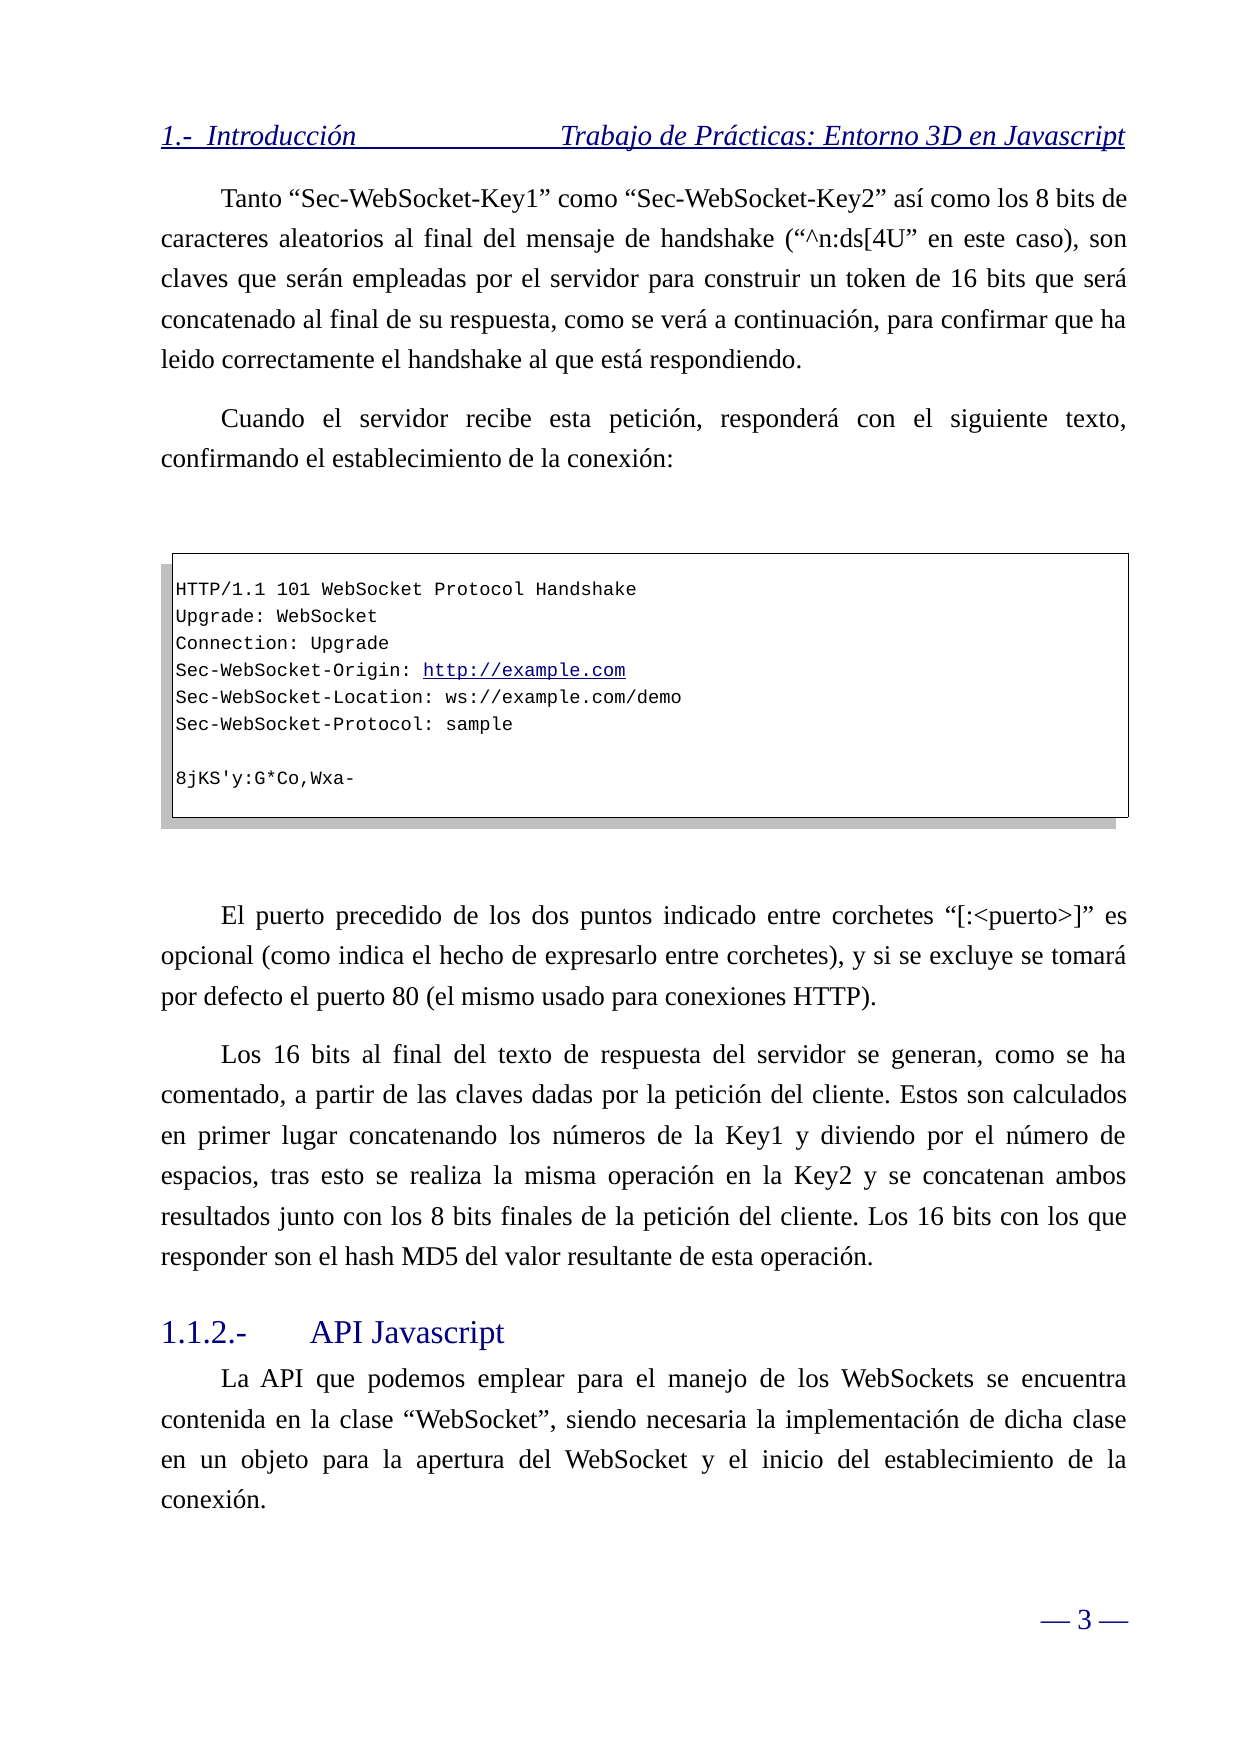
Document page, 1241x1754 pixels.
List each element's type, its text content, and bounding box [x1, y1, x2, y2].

text Tanto “Sec-WebSocket-Key1” como “Sec-WebSocket-Key2” así como los 8 bits de caracteres aleatorios al final del mensaje de handshake (“^n:ds[4U” en este caso), son claves que serán empleadas por el servidor para construir un token de 16 bits que será concatenado al final de su respuesta, como se verá a continuación, para confirmar que ha leido correctamente el handshake al que está respondiendo. [161, 182, 1128, 374]
text HTTP/1.1 101 WebSocket Protocol Handshake [173, 554, 1128, 580]
text Sec-WebSocket-Protocol: sample [173, 688, 1128, 715]
text 8jKS'y:G*Co,Wxa- [173, 742, 1128, 817]
text Upgrade: WebSocket [173, 580, 1128, 607]
text Sec-WebSocket-Origin: http://example.com [173, 634, 1128, 661]
text El puerto precedido de los dos puntos indicado entre corchetes “[:<puerto>]” es opcional (como indica el hecho de expresarlo entre corchetes), y si se excluye se tomará por defecto el puerto 80 (el mismo usado para conexiones HTTP). [161, 899, 1128, 1011]
text Cuando el servidor recibe esta petición, responderá con el siguiente texto, confirmando el establecimiento de la conexión: [161, 402, 1128, 473]
text Connection: Upgrade [173, 607, 1128, 634]
text Los 16 bits al final del texto de respuesta del servidor se generan, como se ha comentado, a partir de las claves dadas por la petición del cliente. Estos son calculados en primer lugar concatenando los números de la Key1 y diviendo por el número de espacios, tras esto se realiza la misma operación en la Key2 y se concatenan ambos resultados junto con los 8 bits finales de la petición del cliente. Los 16 bits con los que responder son el hash MD5 del valor resultante de esta operación. [161, 1038, 1128, 1271]
text La API que podemos emplear para el manejo de los WebSockets se encuentra contenida en la clase “WebSocket”, siendo necesaria la implementación de dicha clase en un objeto para la apertura del WebSocket y el inicio del establecimiento de la conexión. [161, 1362, 1128, 1515]
text Sec-WebSocket-Location: ws://example.com/demo [173, 661, 1128, 688]
subtitle API Javascript [161, 1312, 1128, 1350]
